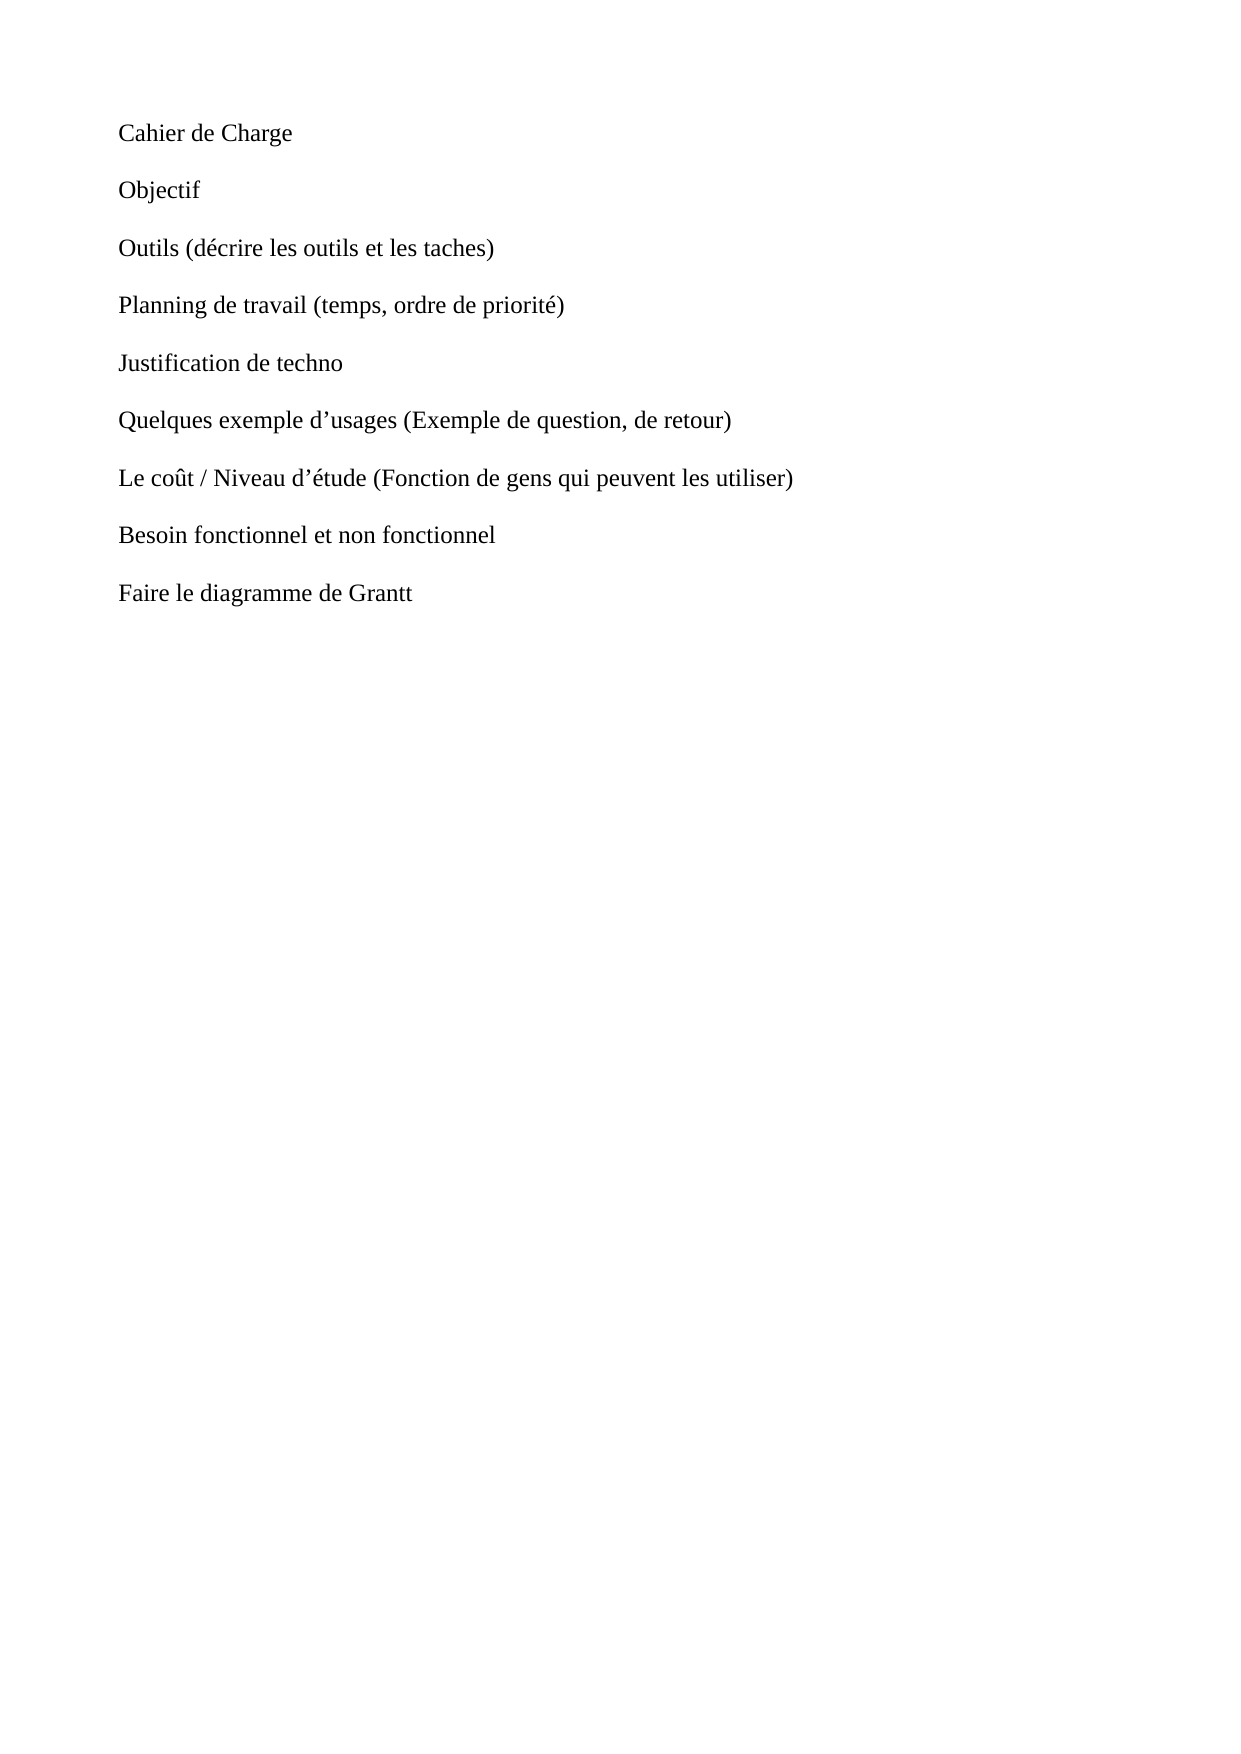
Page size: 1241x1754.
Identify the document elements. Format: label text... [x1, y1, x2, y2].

text Planning de travail (temps, ordre de priorité) [118, 291, 1122, 319]
text Justification de techno [118, 348, 1122, 377]
text Cahier de Charge [118, 118, 1122, 147]
text Faire le diagramme de Grantt [118, 578, 1122, 607]
text Quelques exemple d’usages (Exemple de question, de retour) [118, 406, 1122, 434]
text Le coût / Niveau d’étude (Fonction de gens qui peuvent les utiliser) [118, 463, 1122, 492]
text Objectif [118, 176, 1122, 204]
text Besoin fonctionnel et non fonctionnel [118, 521, 1122, 549]
text Outils (décrire les outils et les taches) [118, 233, 1122, 262]
